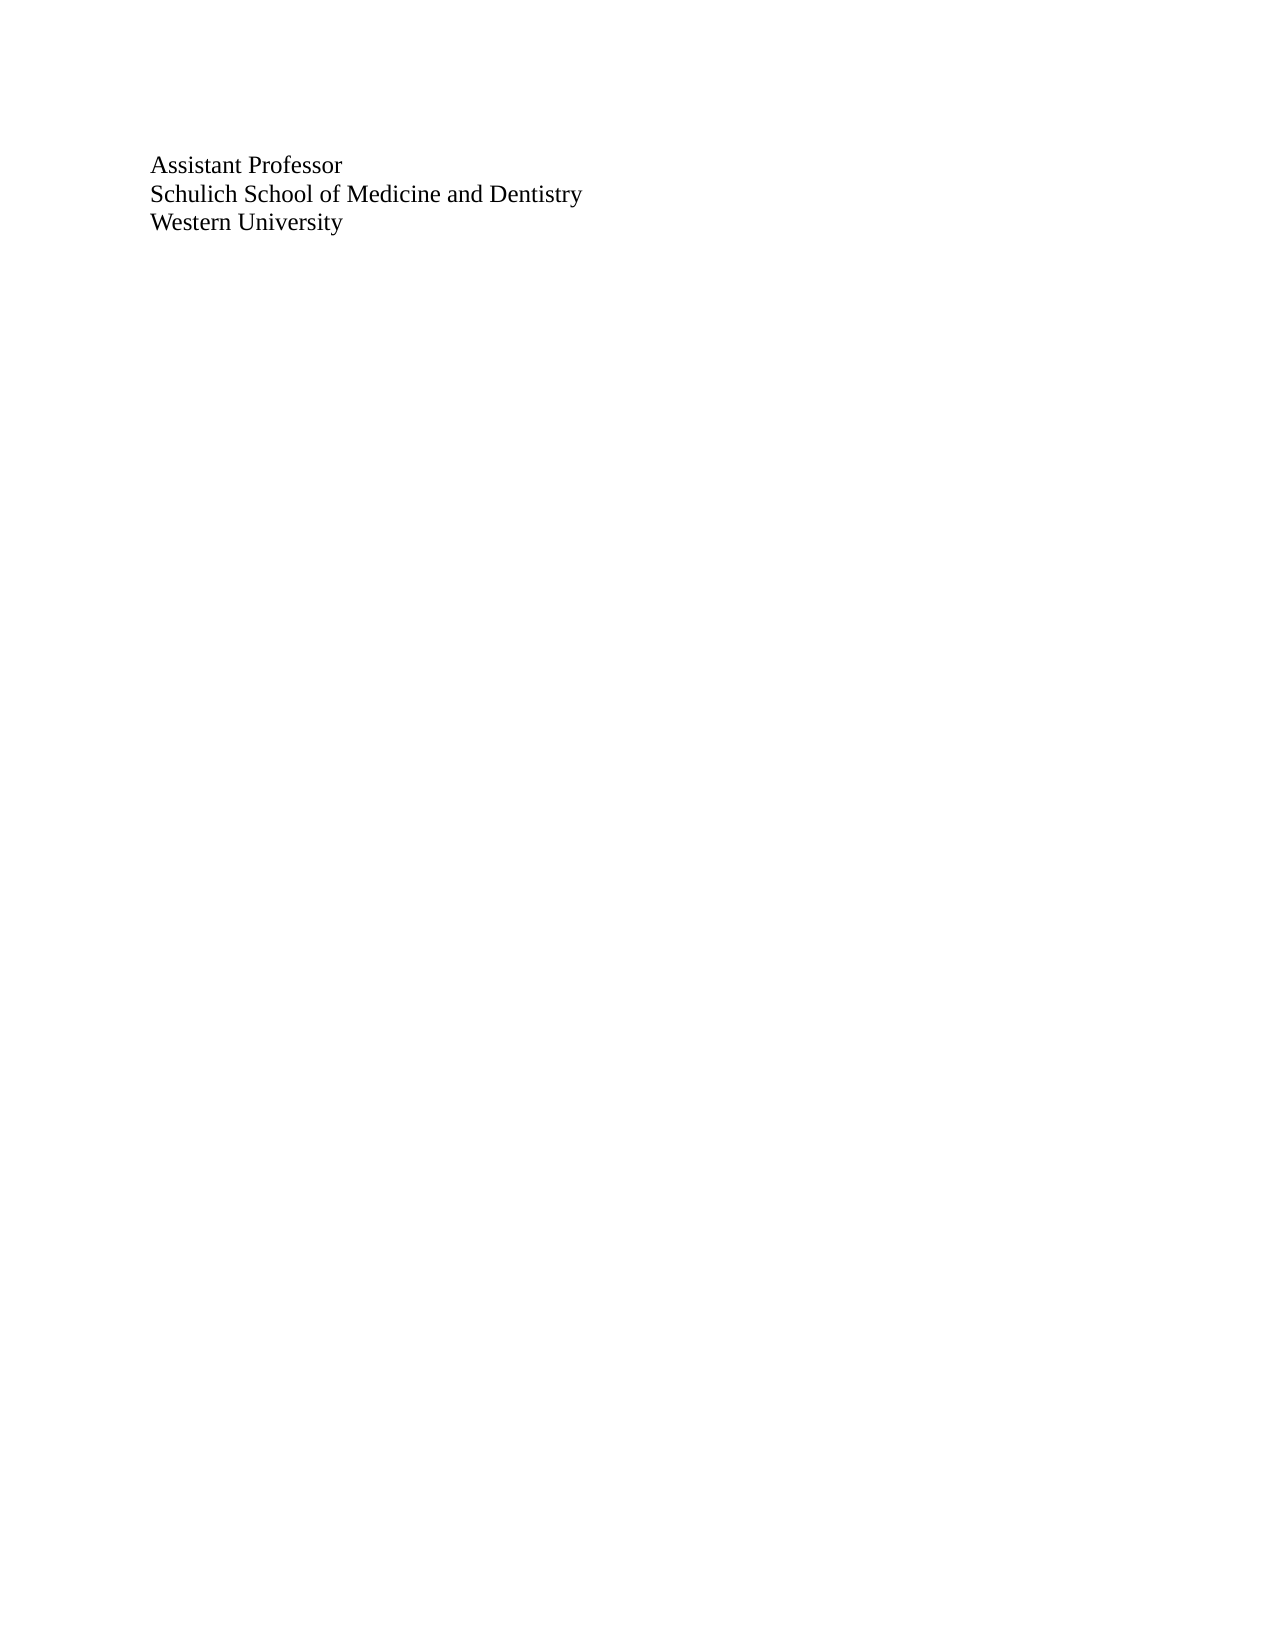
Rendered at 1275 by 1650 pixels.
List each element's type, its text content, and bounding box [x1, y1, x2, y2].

text Assistant Professor [150, 150, 1200, 179]
text Schulich School of Medicine and Dentistry [150, 179, 1200, 207]
text Western University [150, 207, 1200, 236]
